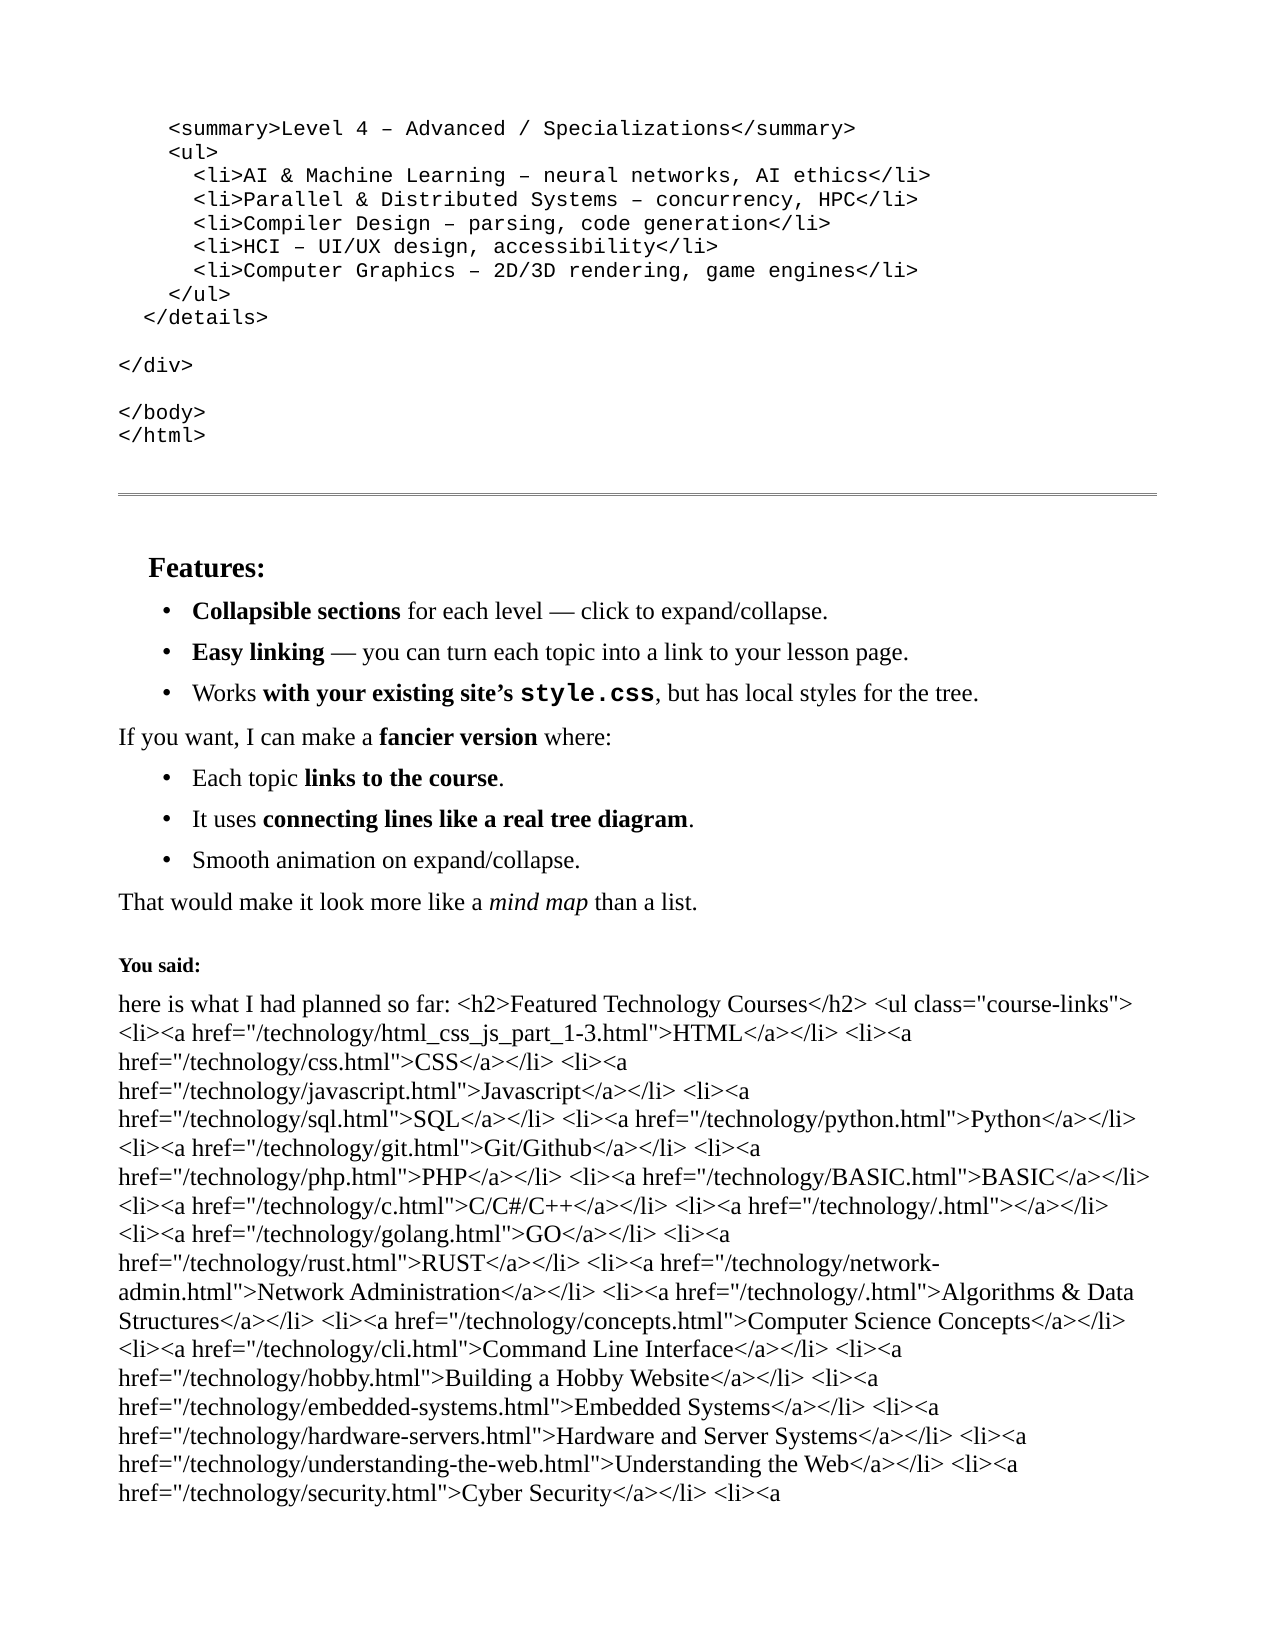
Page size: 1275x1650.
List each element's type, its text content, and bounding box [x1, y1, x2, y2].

text <summary>Level 4 – Advanced / Specializations</summary> [118, 118, 1157, 142]
text If you want, I can make a fancier version where: [118, 722, 1157, 750]
text <li>HCI – UI/UX design, accessibility</li> [118, 236, 1157, 260]
list Smooth animation on expand/collapse. [162, 845, 1157, 874]
text <li>Computer Graphics – 2D/3D rendering, game engines</li> [118, 260, 1157, 284]
text That would make it look more like a mind map than a list. [118, 887, 1157, 915]
text <li>Parallel & Distributed Systems – concurrency, HPC</li> [118, 189, 1157, 213]
subtitle ✅ Features: [118, 550, 1157, 583]
text </body> [118, 402, 1157, 426]
list Each topic links to the course. [162, 763, 1157, 792]
text <ul> [118, 142, 1157, 165]
text </details> [118, 307, 1157, 331]
text here is what I had planned so far: <h2>Featured Technology Courses</h2> <ul class="course-links"> <li><a href="/technology/html_css_js_part_1-3.html">HTML</a></li> <li><a href="/technology/css.html">CSS</a></li> <li><a href="/technology/javascript.html">Javascript</a></li> <li><a href="/technology/sql.html">SQL</a></li> <li><a href="/technology/python.html">Python</a></li> <li><a href="/technology/git.html">Git/Github</a></li> <li><a href="/technology/php.html">PHP</a></li> <li><a href="/technology/BASIC.html">BASIC</a></li> <li><a href="/technology/c.html">C/C#/C++</a></li> <li><a href="/technology/.html"></a></li> <li><a href="/technology/golang.html">GO</a></li> <li><a href="/technology/rust.html">RUST</a></li> <li><a href="/technology/network-admin.html">Network Administration</a></li> <li><a href="/technology/.html">Algorithms & Data Structures</a></li> <li><a href="/technology/concepts.html">Computer Science Concepts</a></li> <li><a href="/technology/cli.html">Command Line Interface</a></li> <li><a href="/technology/hobby.html">Building a Hobby Website</a></li> <li><a href="/technology/embedded-systems.html">Embedded Systems</a></li> <li><a href="/technology/hardware-servers.html">Hardware and Server Systems</a></li> <li><a href="/technology/understanding-the-web.html">Understanding the Web</a></li> <li><a href="/technology/security.html">Cyber Security</a></li> <li><a [118, 989, 1157, 1507]
list Works with your existing site’s style.css, but has local styles for the tree. [162, 678, 1157, 709]
text </html> [118, 426, 1157, 449]
text <li>AI & Machine Learning – neural networks, AI ethics</li> [118, 165, 1157, 189]
list Easy linking — you can turn each topic into a link to your lesson page. [162, 637, 1157, 666]
list Collapsible sections for each level — click to expand/collapse. [162, 596, 1157, 624]
text <li>Compiler Design – parsing, code generation</li> [118, 213, 1157, 236]
text </ul> [118, 284, 1157, 307]
subtitle You said: [118, 953, 1157, 977]
text </div> [118, 354, 1157, 378]
list It uses connecting lines like a real tree diagram. [162, 804, 1157, 833]
